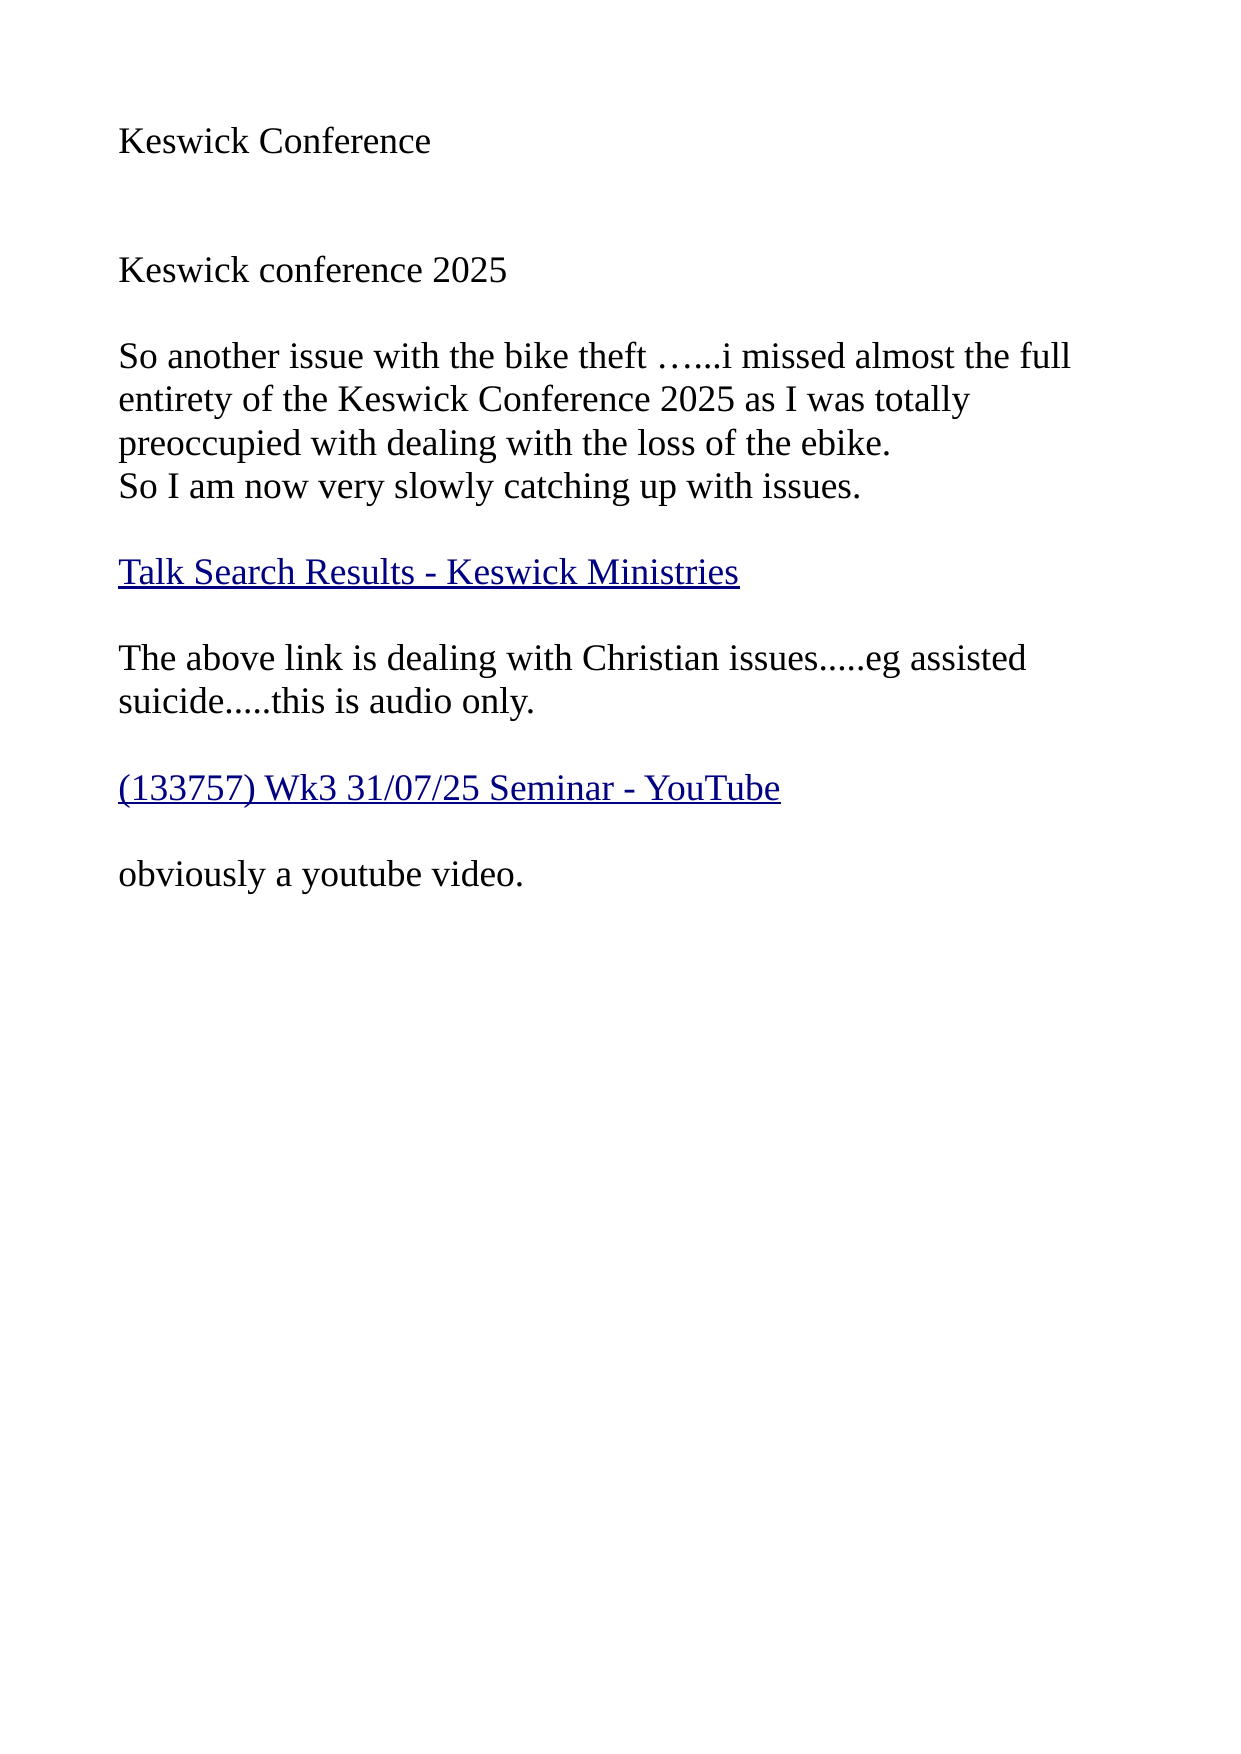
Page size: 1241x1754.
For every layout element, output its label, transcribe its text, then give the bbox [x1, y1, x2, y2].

text (133757) Wk3 31/07/25 Seminar - YouTube [118, 765, 1122, 808]
text obviously a youtube video. [118, 851, 1122, 894]
text So I am now very slowly catching up with issues. [118, 463, 1122, 506]
text So another issue with the bike theft …...i missed almost the full entirety of the Keswick Conference 2025 as I was totally preoccupied with dealing with the loss of the ebike. [118, 334, 1122, 463]
text Keswick Conference [118, 118, 1122, 161]
text Talk Search Results - Keswick Ministries [118, 549, 1122, 592]
text The above link is dealing with Christian issues.....eg assisted suicide.....this is audio only. [118, 636, 1122, 722]
text Keswick conference 2025 [118, 247, 1122, 291]
